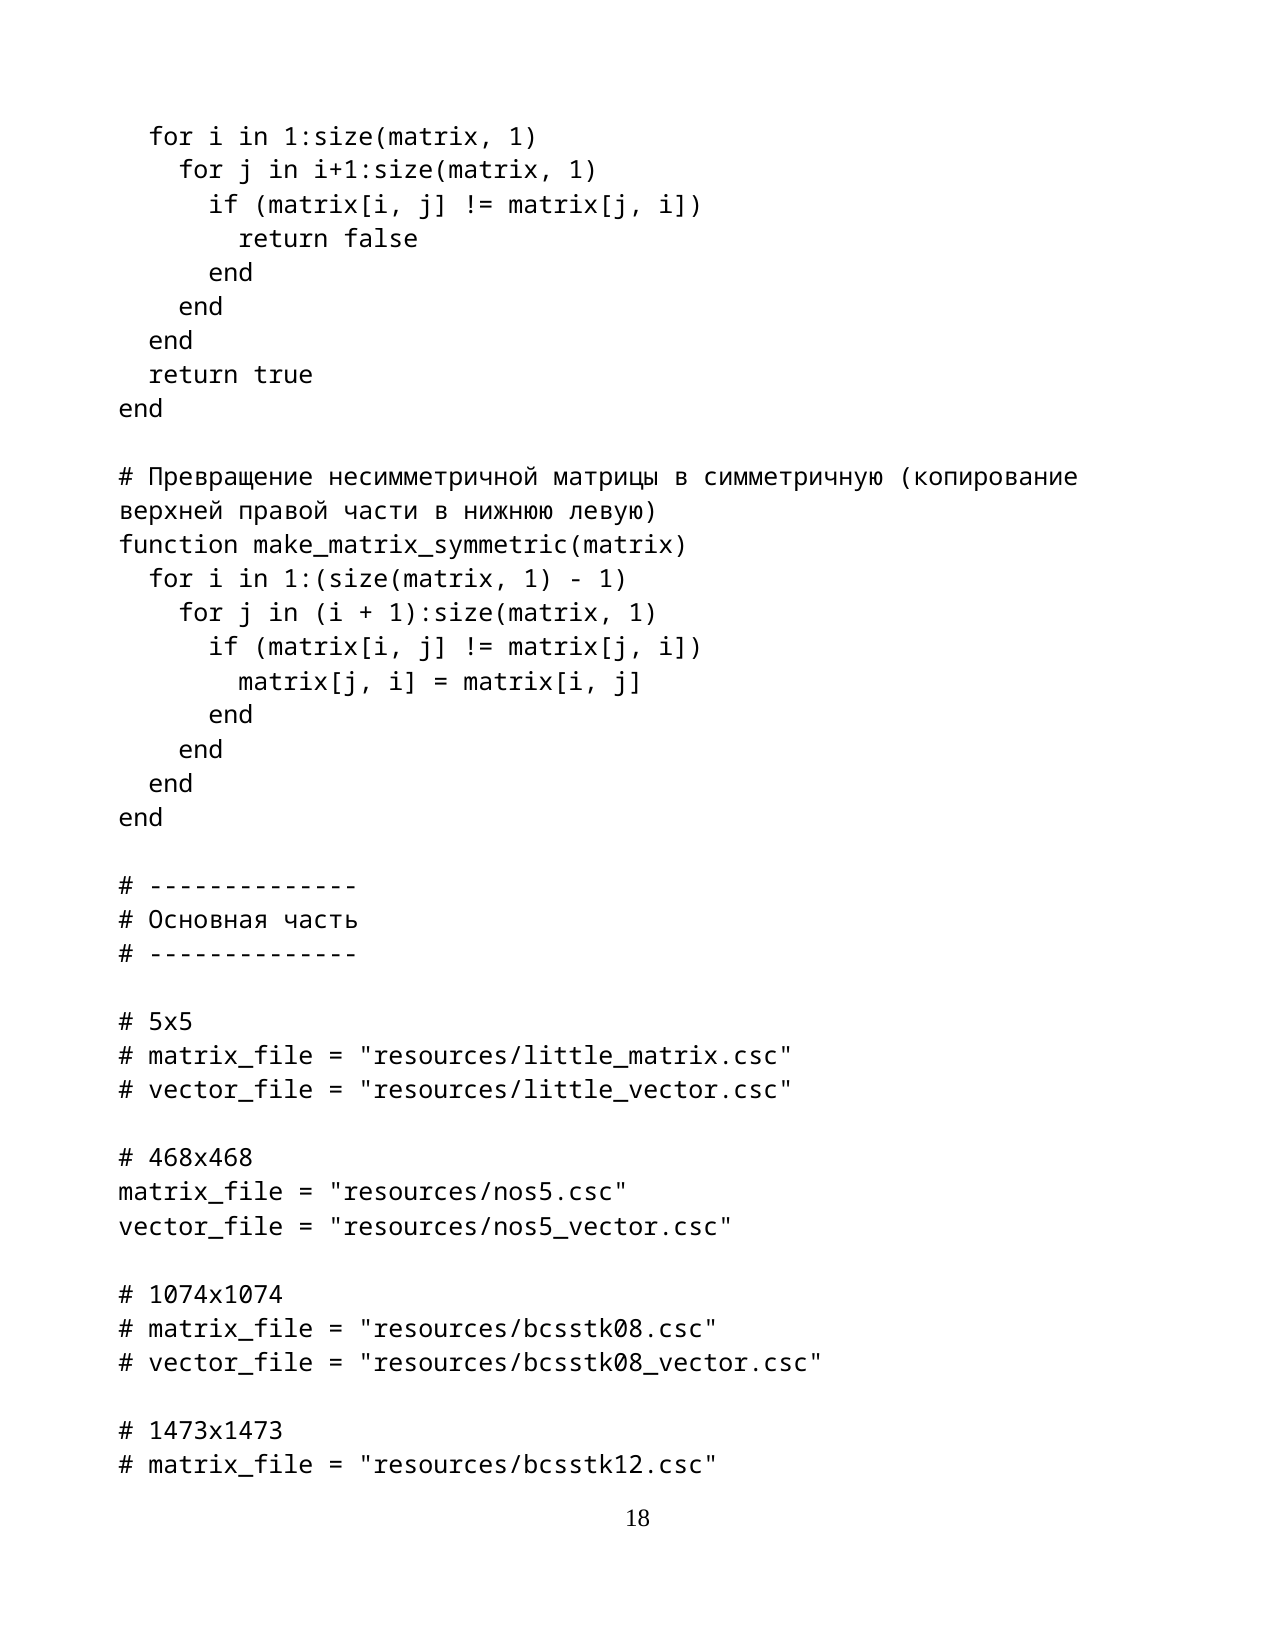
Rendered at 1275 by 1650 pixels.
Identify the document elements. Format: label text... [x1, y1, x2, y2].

text # matrix_file = "resources/bcsstk08.csc" [118, 1310, 1157, 1344]
text vector_file = "resources/nos5_vector.csc" [118, 1208, 1157, 1242]
text # -------------- [118, 936, 1157, 970]
text # 1473x1473 [118, 1412, 1157, 1447]
text # vector_file = "resources/bcsstk08_vector.csc" [118, 1344, 1157, 1378]
text return true [118, 357, 1157, 391]
text function make_matrix_symmetric(matrix) [118, 527, 1157, 561]
text # 1074x1074 [118, 1276, 1157, 1310]
text end [118, 697, 1157, 731]
text end [118, 322, 1157, 357]
text for i in 1:size(matrix, 1) [118, 118, 1157, 152]
text for i in 1:(size(matrix, 1) - 1) [118, 561, 1157, 595]
text end [118, 731, 1157, 765]
text end [118, 391, 1157, 425]
text matrix[j, i] = matrix[i, j] [118, 663, 1157, 697]
text end [118, 254, 1157, 288]
text # matrix_file = "resources/bcsstk12.csc" [118, 1447, 1157, 1481]
text if (matrix[i, j] != matrix[j, i]) [118, 629, 1157, 663]
text # vector_file = "resources/little_vector.csc" [118, 1072, 1157, 1106]
text # 5x5 [118, 1004, 1157, 1038]
text # 468x468 [118, 1140, 1157, 1174]
text for j in i+1:size(matrix, 1) [118, 152, 1157, 186]
text end [118, 799, 1157, 833]
text if (matrix[i, j] != matrix[j, i]) [118, 186, 1157, 220]
text for j in (i + 1):size(matrix, 1) [118, 595, 1157, 629]
text # Превращение несимметричной матрицы в симметричную (копирование верхней правой части в нижнюю левую) [118, 459, 1157, 527]
text end [118, 288, 1157, 322]
text # matrix_file = "resources/little_matrix.csc" [118, 1038, 1157, 1072]
text # Основная часть [118, 902, 1157, 936]
text # -------------- [118, 867, 1157, 902]
text return false [118, 220, 1157, 254]
text matrix_file = "resources/nos5.csc" [118, 1174, 1157, 1208]
text end [118, 765, 1157, 799]
